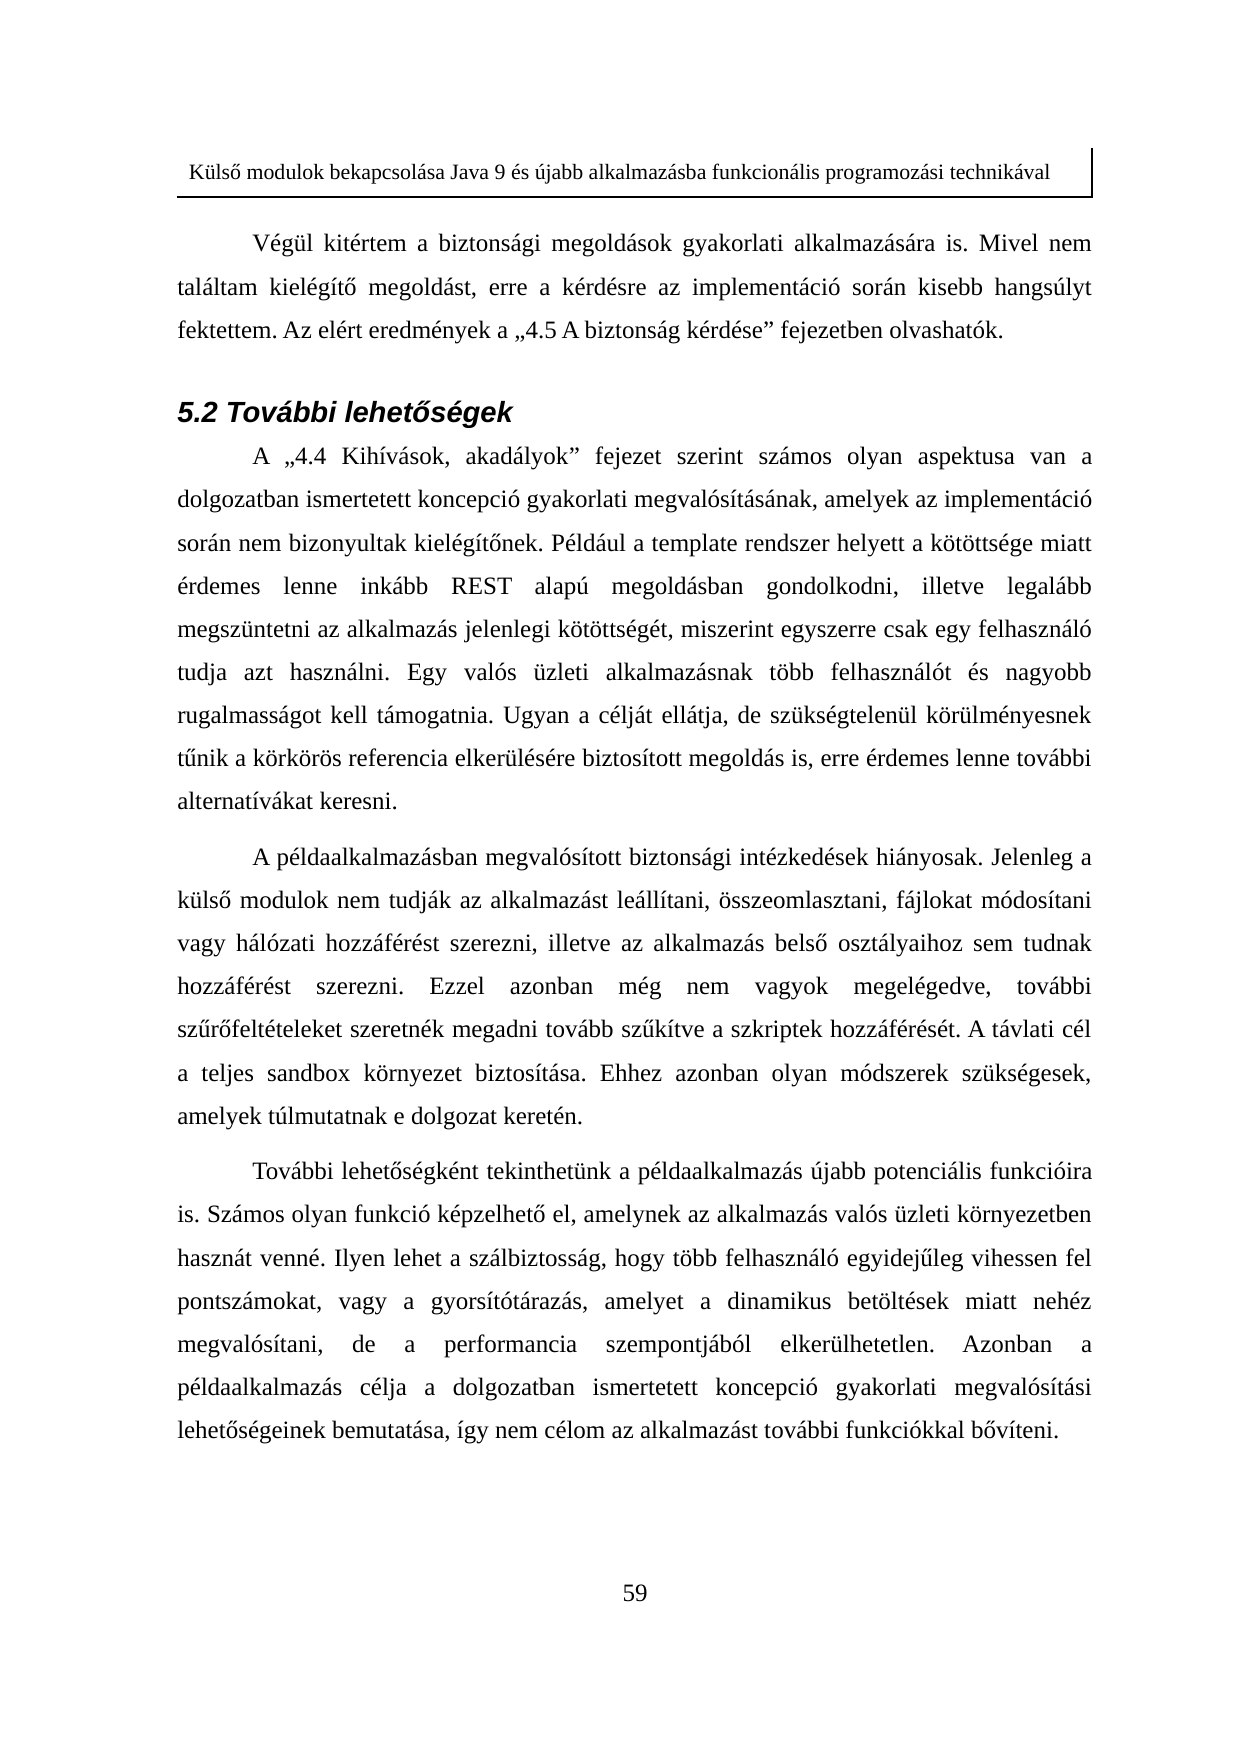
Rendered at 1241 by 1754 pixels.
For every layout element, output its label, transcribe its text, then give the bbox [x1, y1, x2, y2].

text Végül kitértem a biztonsági megoldások gyakorlati alkalmazására is. Mivel nem találtam kielégítő megoldást, erre a kérdésre az implementáció során kisebb hangsúlyt fektettem. Az elért eredmények a „4.5 A biztonság kérdése” fejezetben olvashatók. [177, 228, 1093, 343]
text A példaalkalmazásban megvalósított biztonsági intézkedések hiányosak. Jelenleg a külső modulok nem tudják az alkalmazást leállítani, összeomlasztani, fájlokat módosítani vagy hálózati hozzáférést szerezni, illetve az alkalmazás belső osztályaihoz sem tudnak hozzáférést szerezni. Ezzel azonban még nem vagyok megelégedve, további szűrőfeltételeket szeretnék megadni tovább szűkítve a szkriptek hozzáférését. A távlati cél a teljes sandbox környezet biztosítása. Ehhez azonban olyan módszerek szükségesek, amelyek túlmutatnak e dolgozat keretén. [177, 842, 1093, 1129]
text A „4.4 Kihívások, akadályok” fejezet szerint számos olyan aspektusa van a dolgozatban ismertetett koncepció gyakorlati megvalósításának, amelyek az implementáció során nem bizonyultak kielégítőnek. Például a template rendszer helyett a kötöttsége miatt érdemes lenne inkább REST alapú megoldásban gondolkodni, illetve legalább megszüntetni az alkalmazás jelenlegi kötöttségét, miszerint egyszerre csak egy felhasználó tudja azt használni. Egy valós üzleti alkalmazásnak több felhasználót és nagyobb rugalmasságot kell támogatnia. Ugyan a célját ellátja, de szükségtelenül körülményesnek tűnik a körkörös referencia elkerülésére biztosított megoldás is, erre érdemes lenne további alternatívákat keresni. [177, 441, 1093, 815]
subtitle 5.2 További lehetőségek [177, 395, 1093, 429]
text További lehetőségként tekinthetünk a példaalkalmazás újabb potenciális funkcióira is. Számos olyan funkció képzelhető el, amelynek az alkalmazás valós üzleti környezetben hasznát venné. Ilyen lehet a szálbiztosság, hogy több felhasználó egyidejűleg vihessen fel pontszámokat, vagy a gyorsítótárazás, amelyet a dinamikus betöltések miatt nehéz megvalósítani, de a performancia szempontjából elkerülhetetlen. Azonban a példaalkalmazás célja a dolgozatban ismertetett koncepció gyakorlati megvalósítási lehetőségeinek bemutatása, így nem célom az alkalmazást további funkciókkal bővíteni. [177, 1156, 1093, 1444]
